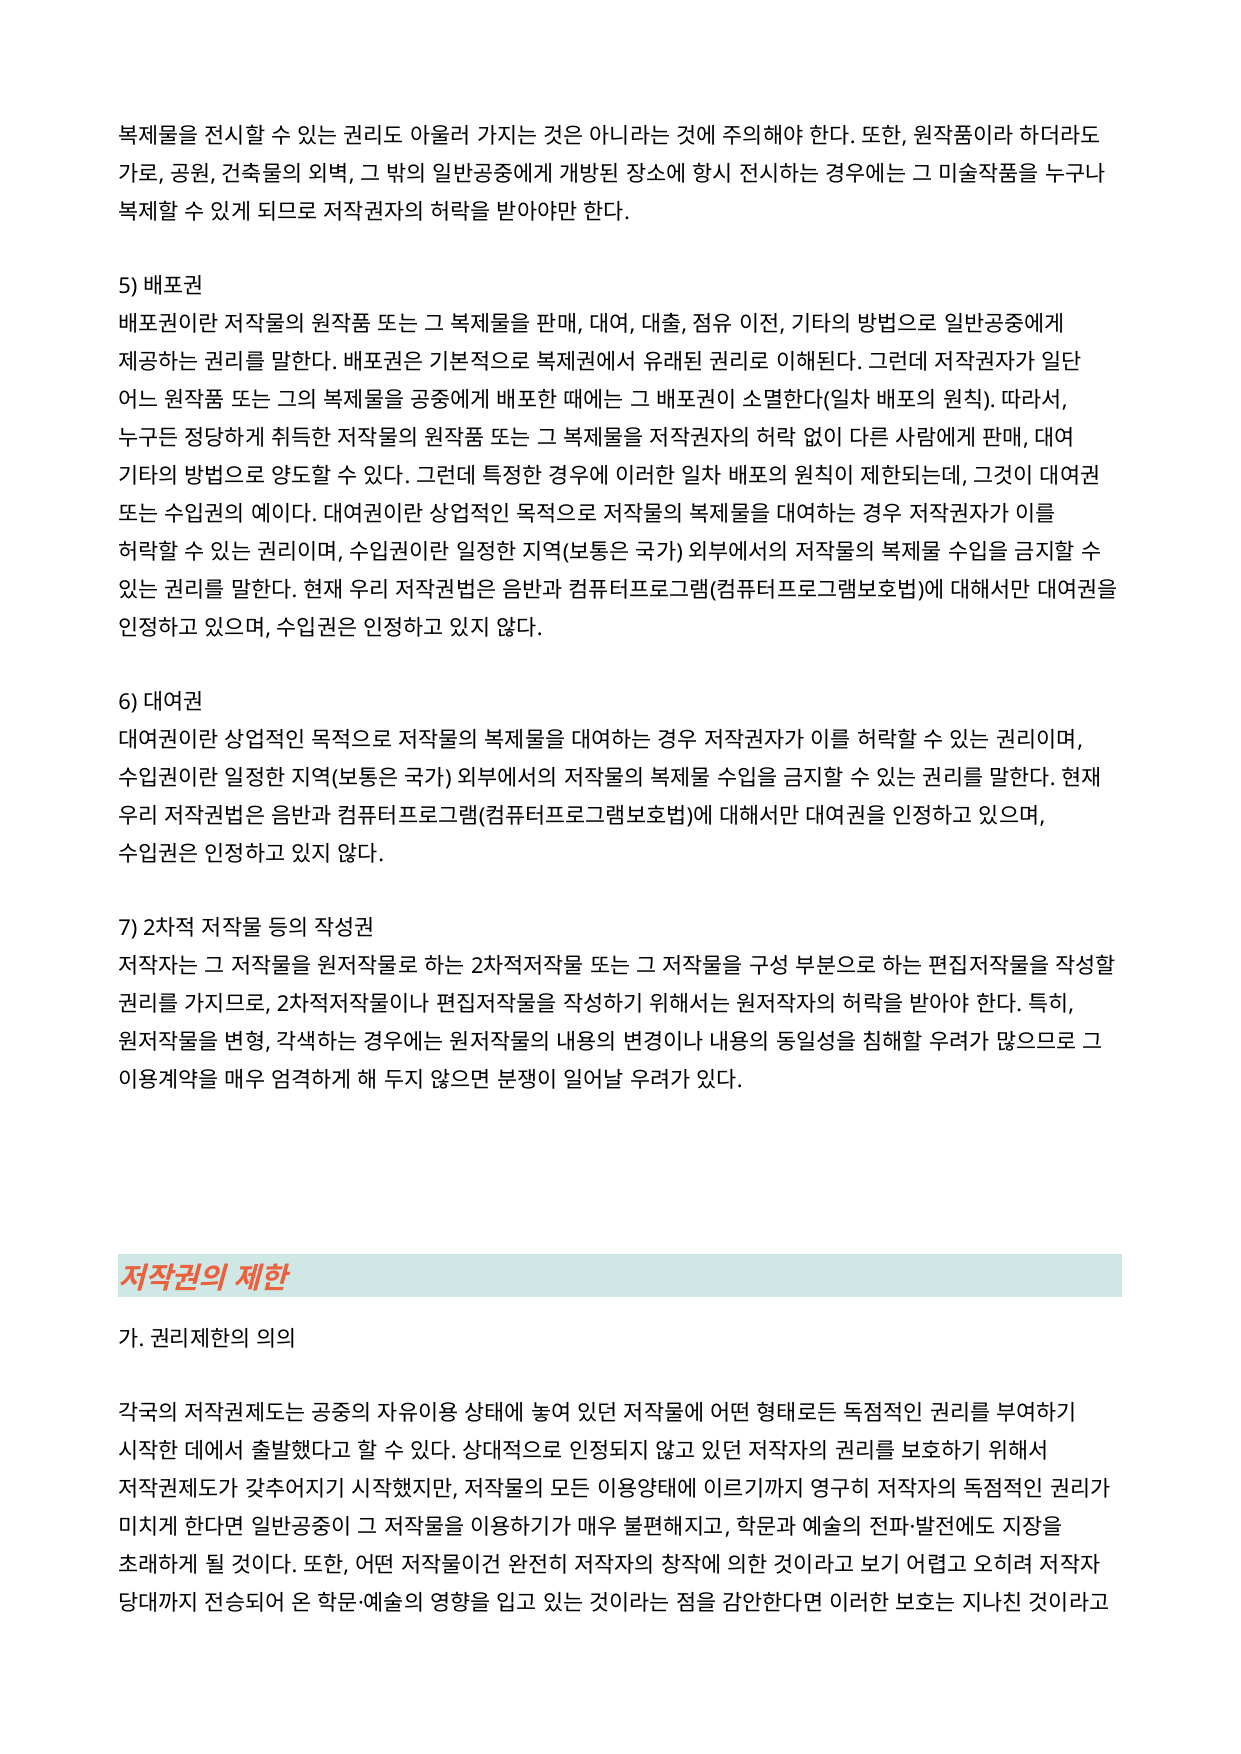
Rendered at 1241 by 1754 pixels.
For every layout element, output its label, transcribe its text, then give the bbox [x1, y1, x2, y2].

text 배포권이란 저작물의 원작품 또는 그 복제물을 판매, 대여, 대출, 점유 이전, 기타의 방법으로 일반공중에게 제공하는 권리를 말한다. 배포권은 기본적으로 복제권에서 유래된 권리로 이해된다. 그런데 저작권자가 일단 어느 원작품 또는 그의 복제물을 공중에게 배포한 때에는 그 배포권이 소멸한다(일차 배포의 원칙). 따라서, 누구든 정당하게 취득한 저작물의 원작품 또는 그 복제물을 저작권자의 허락 없이 다른 사람에게 판매, 대여 기타의 방법으로 양도할 수 있다. 그런데 특정한 경우에 이러한 일차 배포의 원칙이 제한되는데, 그것이 대여권 또는 수입권의 예이다. 대여권이란 상업적인 목적으로 저작물의 복제물을 대여하는 경우 저작권자가 이를 허락할 수 있는 권리이며, 수입권이란 일정한 지역(보통은 국가) 외부에서의 저작물의 복제물 수입을 금지할 수 있는 권리를 말한다. 현재 우리 저작권법은 음반과 컴퓨터프로그램(컴퓨터프로그램보호법)에 대해서만 대여권을 인정하고 있으며, 수입권은 인정하고 있지 않다. [118, 306, 1122, 642]
text 저작자는 그 저작물을 원저작물로 하는 2차적저작물 또는 그 저작물을 구성 부분으로 하는 편집저작물을 작성할 권리를 가지므로, 2차적저작물이나 편집저작물을 작성하기 위해서는 원저작자의 허락을 받아야 한다. 특히, 원저작물을 변형, 각색하는 경우에는 원저작물의 내용의 변경이나 내용의 동일성을 침해할 우려가 많으므로 그 이용계약을 매우 엄격하게 해 두지 않으면 분쟁이 일어날 우려가 있다. [118, 948, 1122, 1094]
text 복제물을 전시할 수 있는 권리도 아울러 가지는 것은 아니라는 것에 주의해야 한다. 또한, 원작품이라 하더라도 가로, 공원, 건축물의 외벽, 그 밖의 일반공중에게 개방된 장소에 항시 전시하는 경우에는 그 미술작품을 누구나 복제할 수 있게 되므로 저작권자의 허락을 받아야만 한다. [118, 118, 1122, 226]
title 저작권의 제한 [118, 1254, 1122, 1297]
text 7) 2차적 저작물 등의 작성권 [118, 910, 1122, 942]
text 각국의 저작권제도는 공중의 자유이용 상태에 놓여 있던 저작물에 어떤 형태로든 독점적인 권리를 부여하기 시작한 데에서 출발했다고 할 수 있다. 상대적으로 인정되지 않고 있던 저작자의 권리를 보호하기 위해서 저작권제도가 갖추어지기 시작했지만, 저작물의 모든 이용양태에 이르기까지 영구히 저작자의 독점적인 권리가 미치게 한다면 일반공중이 그 저작물을 이용하기가 매우 불편해지고, 학문과 예술의 전파·발전에도 지장을 초래하게 될 것이다. 또한, 어떤 저작물이건 완전히 저작자의 창작에 의한 것이라고 보기 어렵고 오히려 저작자 당대까지 전승되어 온 학문·예술의 영향을 입고 있는 것이라는 점을 감안한다면 이러한 보호는 지나친 것이라고 [118, 1395, 1122, 1616]
text 5) 배포권 [118, 268, 1122, 300]
text 대여권이란 상업적인 목적으로 저작물의 복제물을 대여하는 경우 저작권자가 이를 허락할 수 있는 권리이며, 수입권이란 일정한 지역(보통은 국가) 외부에서의 저작물의 복제물 수입을 금지할 수 있는 권리를 말한다. 현재 우리 저작권법은 음반과 컴퓨터프로그램(컴퓨터프로그램보호법)에 대해서만 대여권을 인정하고 있으며, 수입권은 인정하고 있지 않다. [118, 722, 1122, 868]
text 6) 대여권 [118, 684, 1122, 716]
text 가. 권리제한의 의의 [118, 1321, 1122, 1353]
